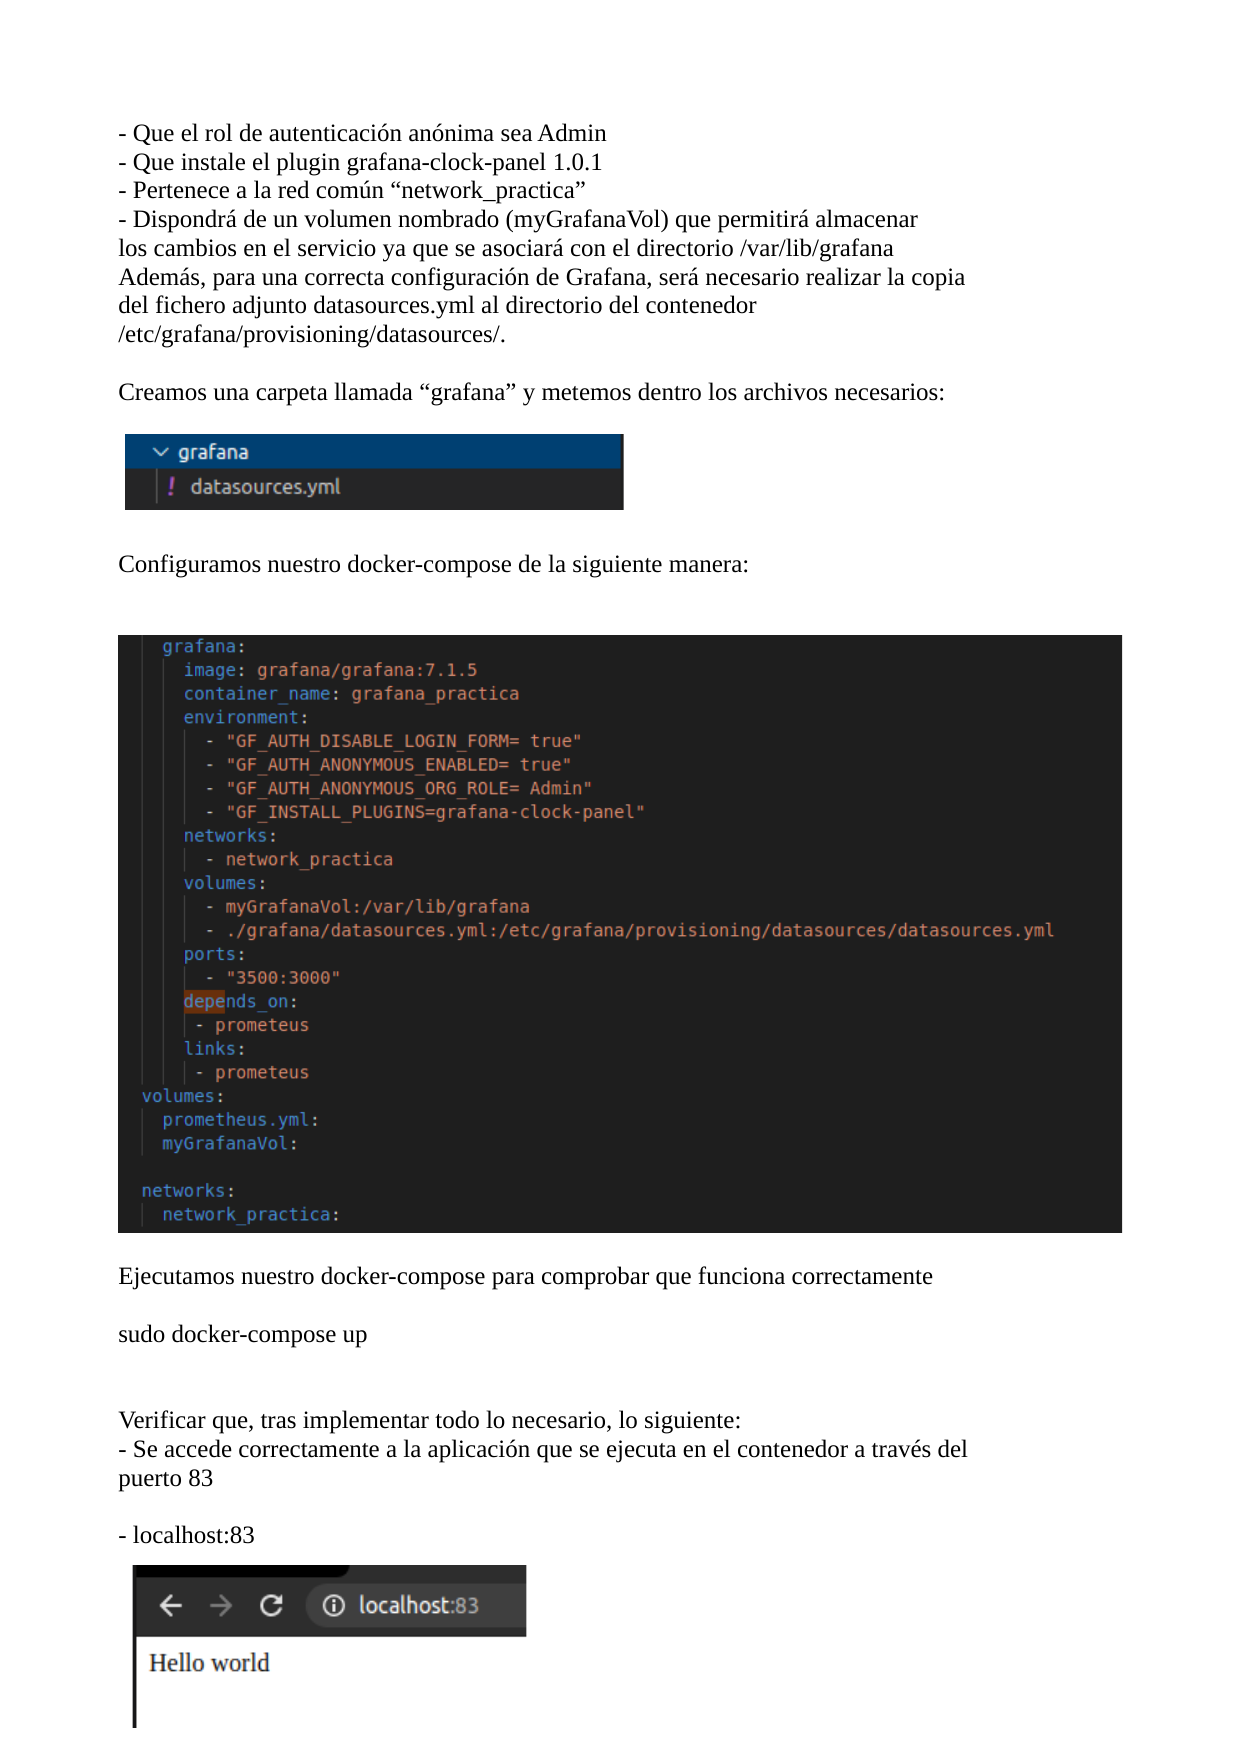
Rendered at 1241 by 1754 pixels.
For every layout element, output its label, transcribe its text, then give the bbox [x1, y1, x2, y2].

text Verificar que, tras implementar todo lo necesario, lo siguiente: [118, 1405, 1122, 1434]
text del fichero adjunto datasources.yml al directorio del contenedor [118, 291, 1122, 319]
text - Que instale el plugin grafana-clock-panel 1.0.1 [118, 147, 1122, 176]
text puerto 83 [118, 1463, 1122, 1491]
text Además, para una correcta configuración de Grafana, será necesario realizar la copia [118, 262, 1122, 291]
text - Que el rol de autenticación anónima sea Admin [118, 118, 1122, 147]
picture [118, 635, 1123, 1233]
text - localhost:83 [118, 1520, 1122, 1549]
text - Se accede correctamente a la aplicación que se ejecuta en el contenedor a través del [118, 1434, 1122, 1463]
text Configuramos nuestro docker-compose de la siguiente manera: [118, 549, 1122, 578]
text - Pertenece a la red común “network_practica” [118, 176, 1122, 204]
text los cambios en el servicio ya que se asociará con el directorio /var/lib/grafana [118, 233, 1122, 262]
text Creamos una carpeta llamada “grafana” y metemos dentro los archivos necesarios: [118, 377, 1122, 406]
text Ejecutamos nuestro docker-compose para comprobar que funciona correctamente [118, 1261, 1122, 1290]
picture [125, 434, 624, 510]
text - Dispondrá de un volumen nombrado (myGrafanaVol) que permitirá almacenar [118, 204, 1122, 233]
picture [132, 1565, 527, 1728]
text /etc/grafana/provisioning/datasources/. [118, 319, 1122, 348]
text sudo docker-compose up [118, 1319, 1122, 1348]
